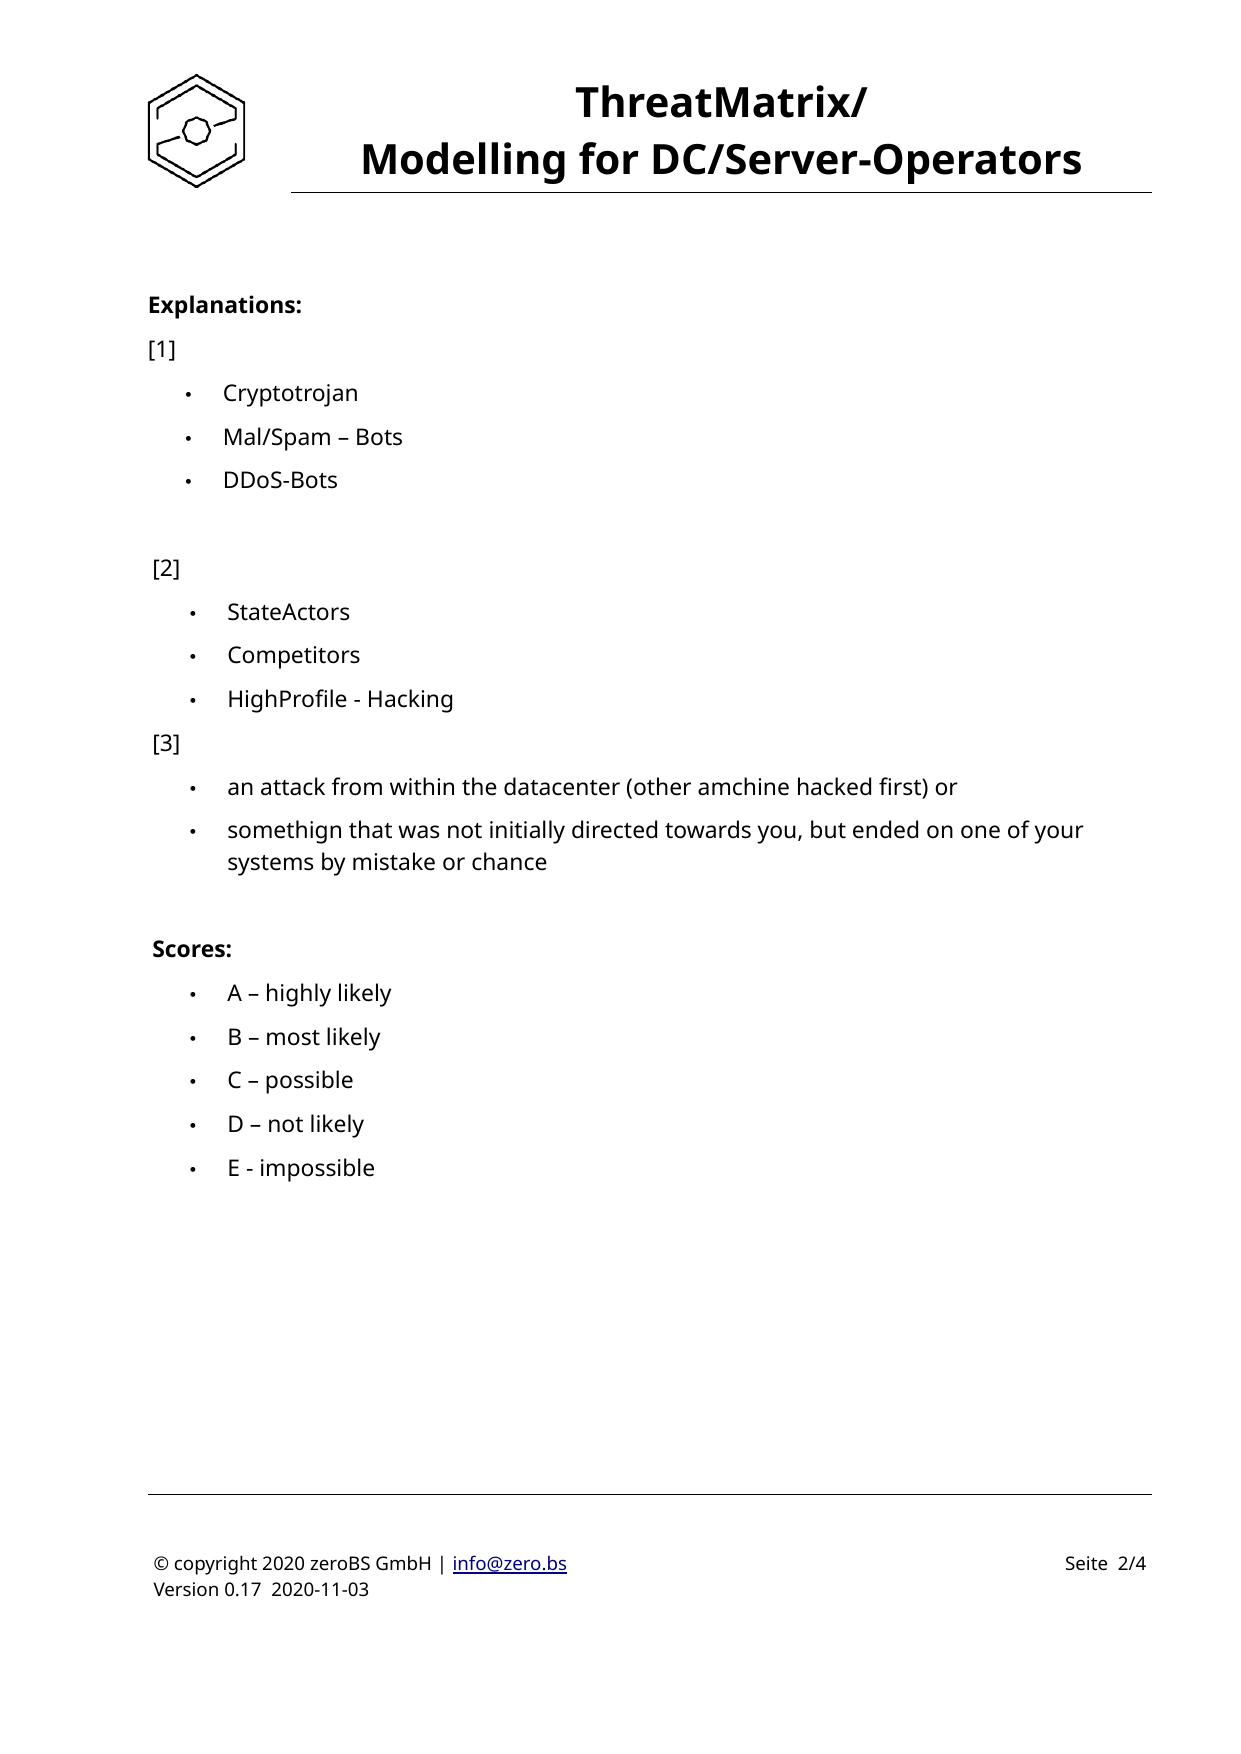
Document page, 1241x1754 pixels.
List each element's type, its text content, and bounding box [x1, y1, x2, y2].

list A – highly likely [189, 977, 1152, 1008]
list an attack from within the datacenter (other amchine hacked first) or [189, 770, 1152, 802]
list Mal/Spam – Bots [185, 420, 1152, 452]
list Cryptotrojan [185, 377, 1152, 408]
list DDoS-Bots [185, 464, 1152, 495]
text [3] [152, 727, 1077, 758]
list D – not likely [189, 1108, 1152, 1139]
list E - impossible [189, 1152, 1152, 1183]
text Explanations: [148, 289, 1077, 320]
list [1] [148, 333, 1077, 364]
picture [147, 73, 246, 188]
list StateActors [189, 595, 1152, 627]
text Scores: [152, 933, 1077, 964]
list HighProfile - Hacking [189, 683, 1152, 714]
list C – possible [189, 1064, 1152, 1095]
text [2] [152, 552, 1077, 583]
list somethign that was not initially directed towards you, but ended on one of your systems by mistake or chance [189, 814, 1152, 877]
list Competitors [189, 639, 1152, 670]
list B – most likely [189, 1020, 1152, 1052]
